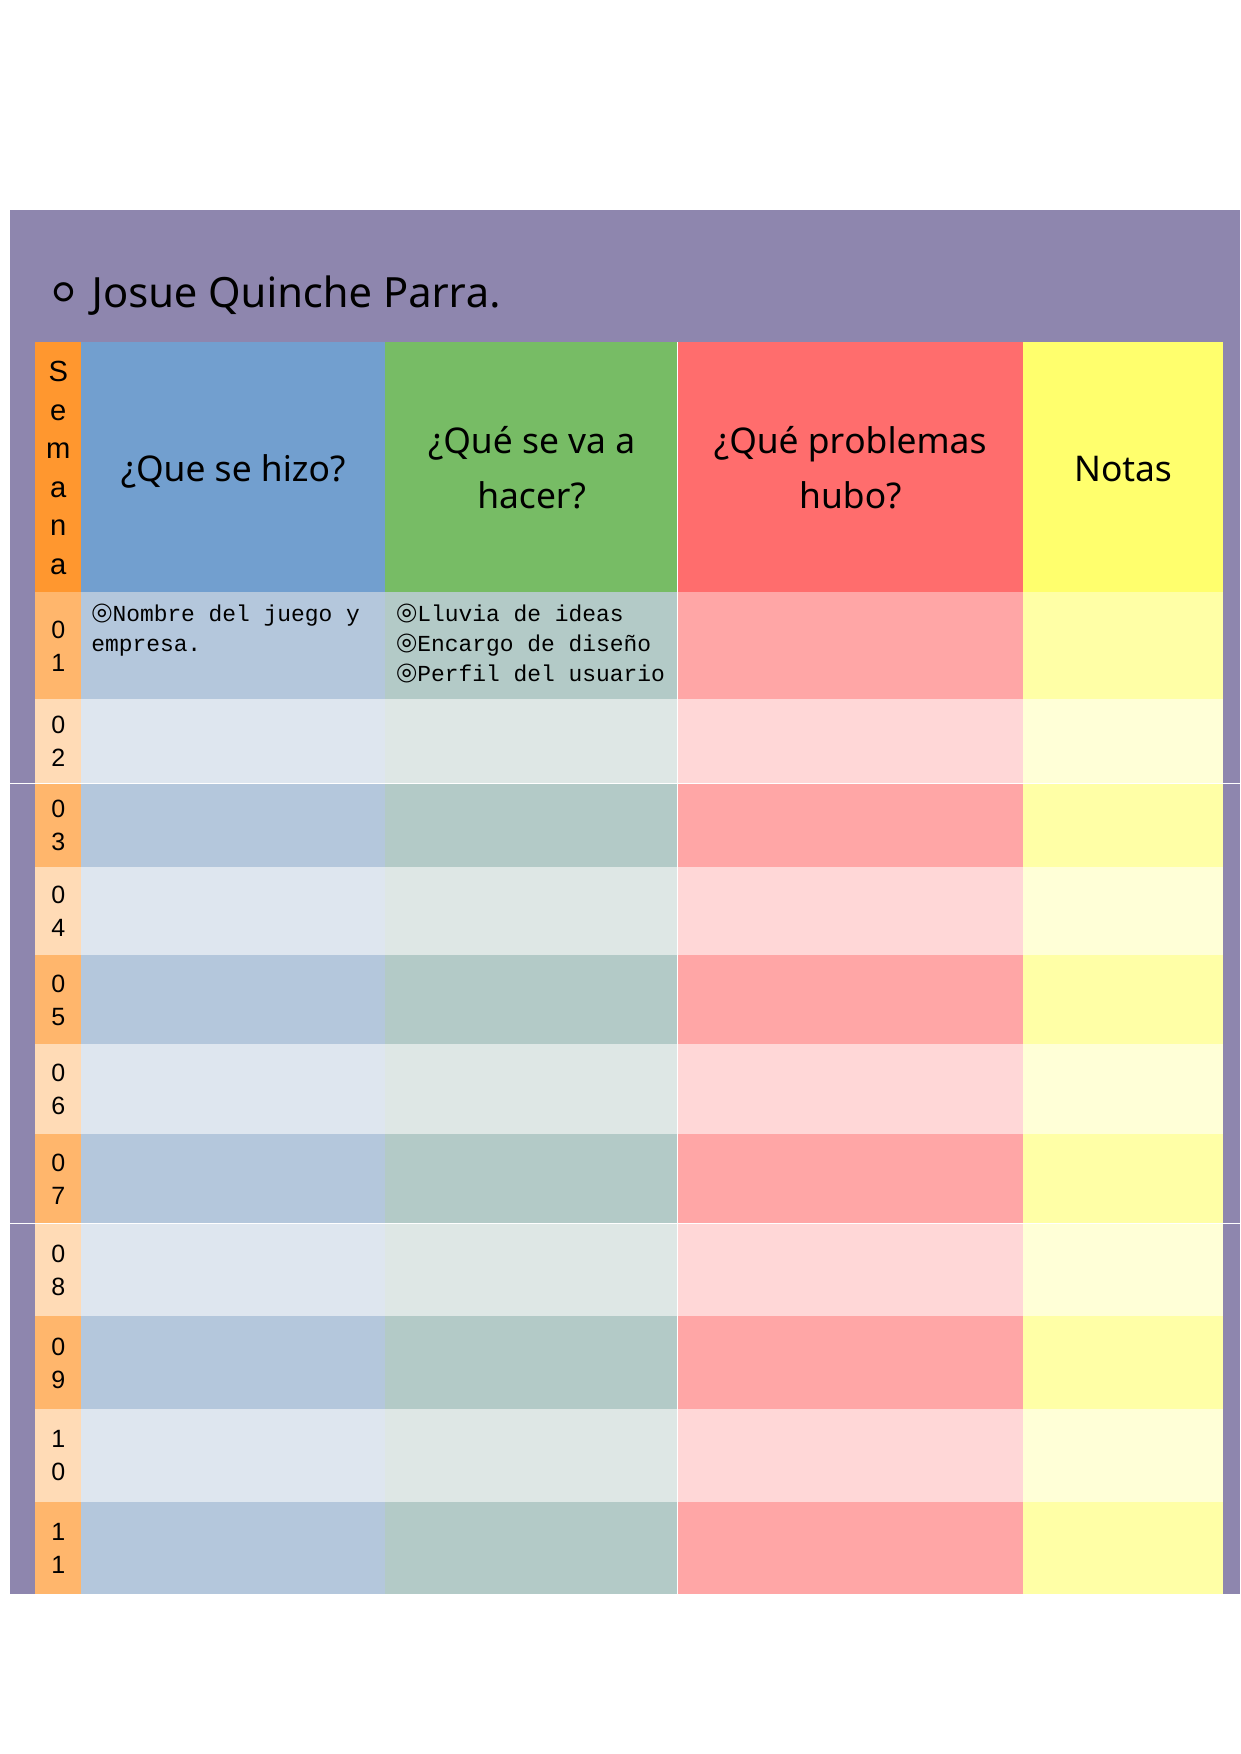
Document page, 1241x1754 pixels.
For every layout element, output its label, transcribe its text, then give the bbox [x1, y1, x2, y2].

table_cell [1023, 1134, 1223, 1223]
table_cell [385, 784, 677, 867]
table_cell [1223, 1316, 1240, 1409]
table_cell [678, 1502, 1023, 1594]
table_cell [678, 1316, 1023, 1409]
table_cell [1223, 342, 1240, 592]
table_cell [385, 1134, 677, 1223]
table_cell [678, 1044, 1023, 1134]
table_cell 10 [35, 1409, 81, 1502]
table_cell [81, 1409, 385, 1502]
table_cell [10, 955, 35, 1044]
table_cell [1023, 1502, 1223, 1594]
table_cell [1023, 1316, 1223, 1409]
table_cell Semana [35, 342, 81, 592]
table_cell [81, 1044, 385, 1134]
table_cell [1023, 1409, 1223, 1502]
table_cell 01 [35, 592, 81, 699]
table_cell [10, 1134, 35, 1223]
table_cell [1023, 1044, 1223, 1134]
table_cell [1023, 784, 1223, 867]
table_cell [10, 592, 35, 699]
table_cell 11 [35, 1502, 81, 1594]
table_cell 02 [35, 699, 81, 783]
table_cell ⦾Nombre del juego y empresa. [81, 592, 385, 699]
table_cell [1223, 699, 1240, 783]
table_cell [1023, 867, 1223, 955]
table_cell [385, 867, 677, 955]
table_cell [10, 1316, 35, 1409]
table_cell [10, 784, 35, 867]
table_cell [81, 1134, 385, 1223]
table_cell [1223, 1134, 1240, 1223]
table_cell [81, 1224, 385, 1316]
table_cell 04 [35, 867, 81, 955]
table_cell [1223, 592, 1240, 699]
table_cell 08 [35, 1224, 81, 1316]
table_cell [81, 784, 385, 867]
table_cell [678, 1224, 1023, 1316]
table_cell [678, 1409, 1023, 1502]
table_cell [10, 1044, 35, 1134]
table_cell [385, 699, 677, 783]
table_cell [1023, 592, 1223, 699]
table_cell 05 [35, 955, 81, 1044]
table_cell [385, 955, 677, 1044]
table_cell [1223, 784, 1240, 867]
table_cell ¿Qué problemas hubo? [678, 342, 1023, 592]
table_cell [81, 1502, 385, 1594]
table_cell [385, 1224, 677, 1316]
table_cell [1223, 1044, 1240, 1134]
table_cell [1223, 1224, 1240, 1316]
table_cell [385, 1044, 677, 1134]
table_cell [10, 699, 35, 783]
table_header ⚪ Josue Quinche Parra. [35, 210, 1223, 342]
table_cell [1223, 1409, 1240, 1502]
table_cell [678, 955, 1023, 1044]
table_cell [678, 784, 1023, 867]
table_cell [1023, 1224, 1223, 1316]
table_cell [1223, 867, 1240, 955]
table_cell ⦾Lluvia de ideas ⦾Encargo de diseño ⦾Perfil del usuario [385, 592, 677, 699]
table_cell 09 [35, 1316, 81, 1409]
table_cell [678, 699, 1023, 783]
table_cell [10, 1224, 35, 1316]
table_cell [678, 1134, 1023, 1223]
table_cell Notas [1023, 342, 1223, 592]
table_cell [385, 1502, 677, 1594]
table_cell [10, 1502, 35, 1594]
table_cell ¿Qué se va a hacer? [385, 342, 677, 592]
table_cell 06 [35, 1044, 81, 1134]
table_cell [10, 1409, 35, 1502]
table_cell [10, 342, 35, 592]
table_cell [81, 867, 385, 955]
table_header [1223, 210, 1240, 342]
table_cell 07 [35, 1134, 81, 1223]
table_cell [678, 867, 1023, 955]
table_cell [81, 699, 385, 783]
table_cell [1023, 699, 1223, 783]
table_cell [81, 1316, 385, 1409]
table_cell [1223, 1502, 1240, 1594]
table_cell [385, 1409, 677, 1502]
table_header [10, 210, 35, 342]
table_cell [81, 955, 385, 1044]
table_cell [10, 867, 35, 955]
table_cell ¿Que se hizo? [81, 342, 385, 592]
table_cell [678, 592, 1023, 699]
table_cell [385, 1316, 677, 1409]
table_cell [1023, 955, 1223, 1044]
table_cell [1223, 955, 1240, 1044]
